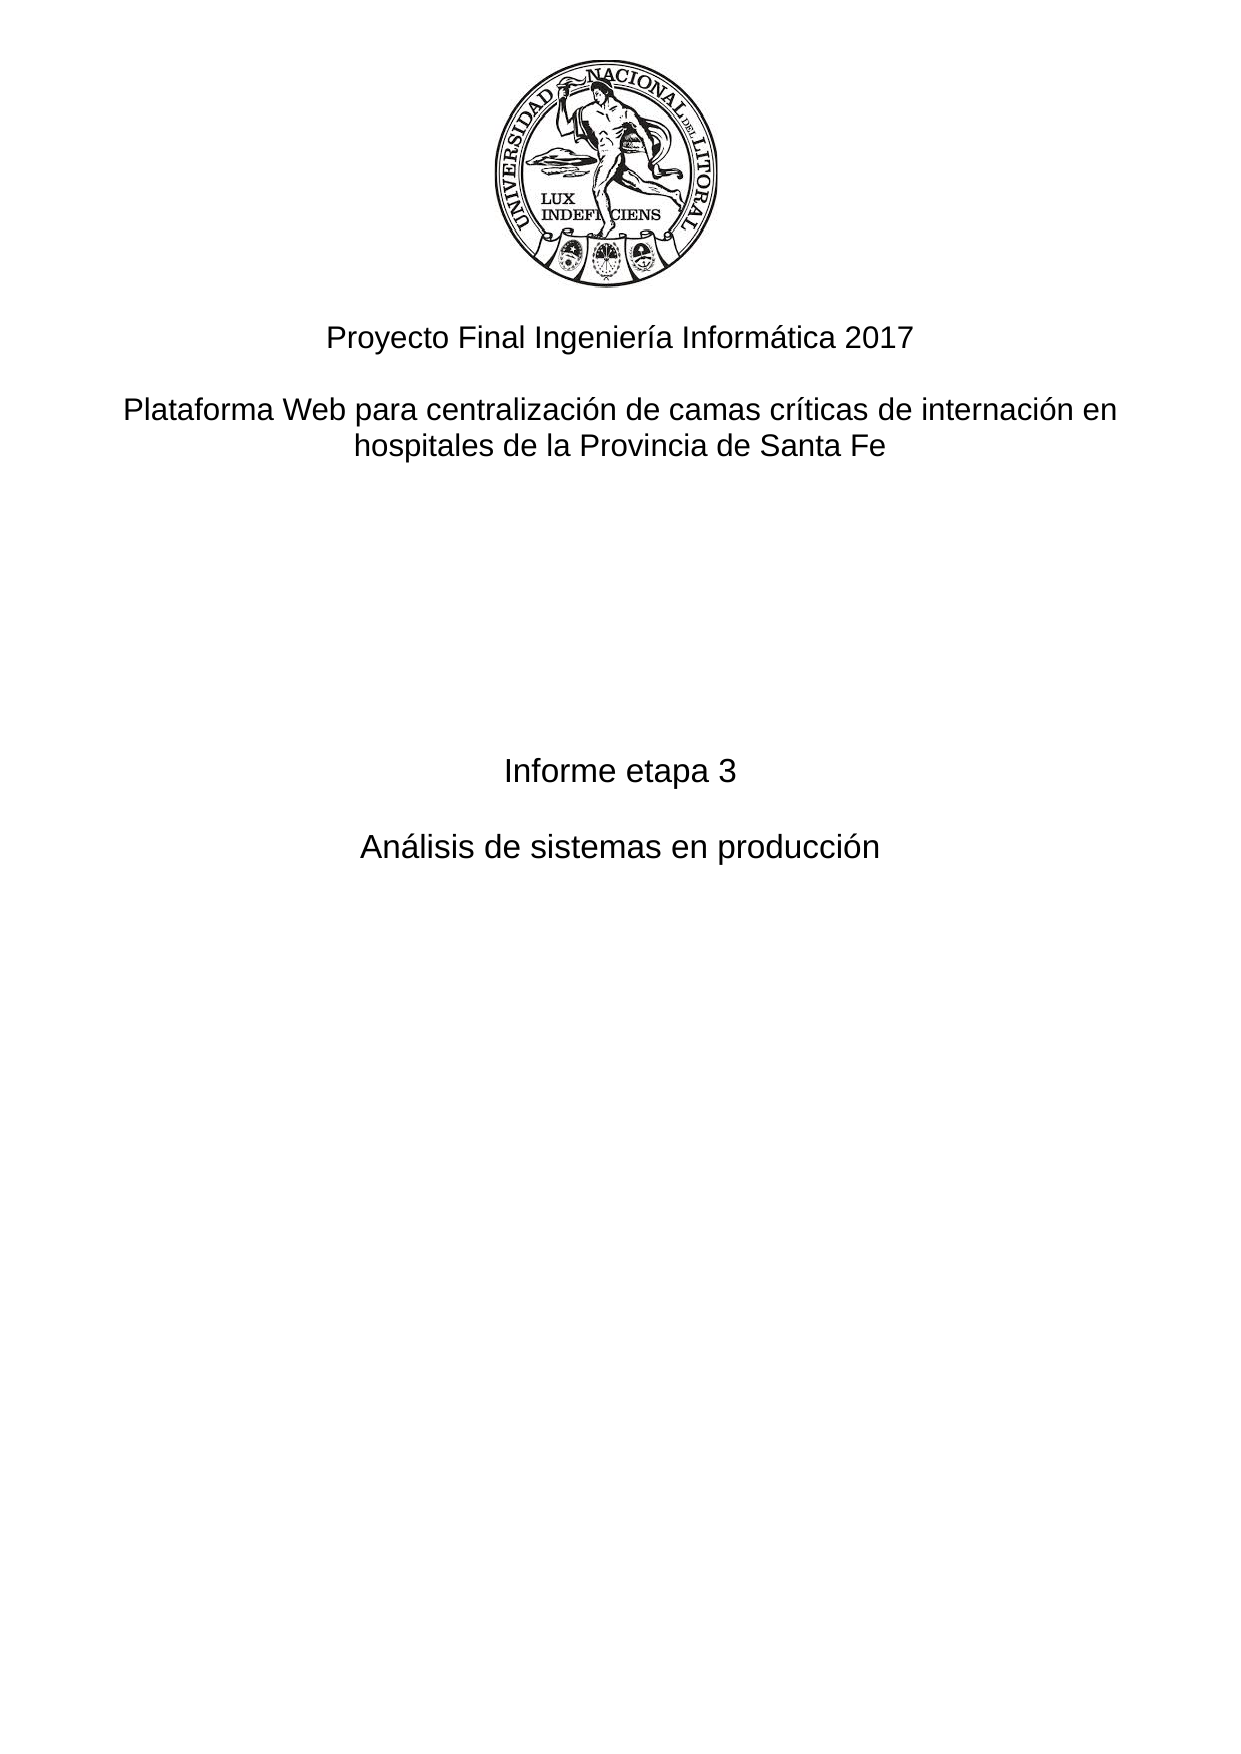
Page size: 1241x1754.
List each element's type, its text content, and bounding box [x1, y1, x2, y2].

text Informe etapa 3 [118, 751, 1122, 789]
text Proyecto Final Ingeniería Informática 2017 [118, 319, 1122, 355]
picture [494, 60, 718, 288]
text Plataforma Web para centralización de camas críticas de internación en hospitales de la Provincia de Santa Fe [118, 391, 1122, 463]
text Análisis de sistemas en producción [118, 827, 1122, 866]
